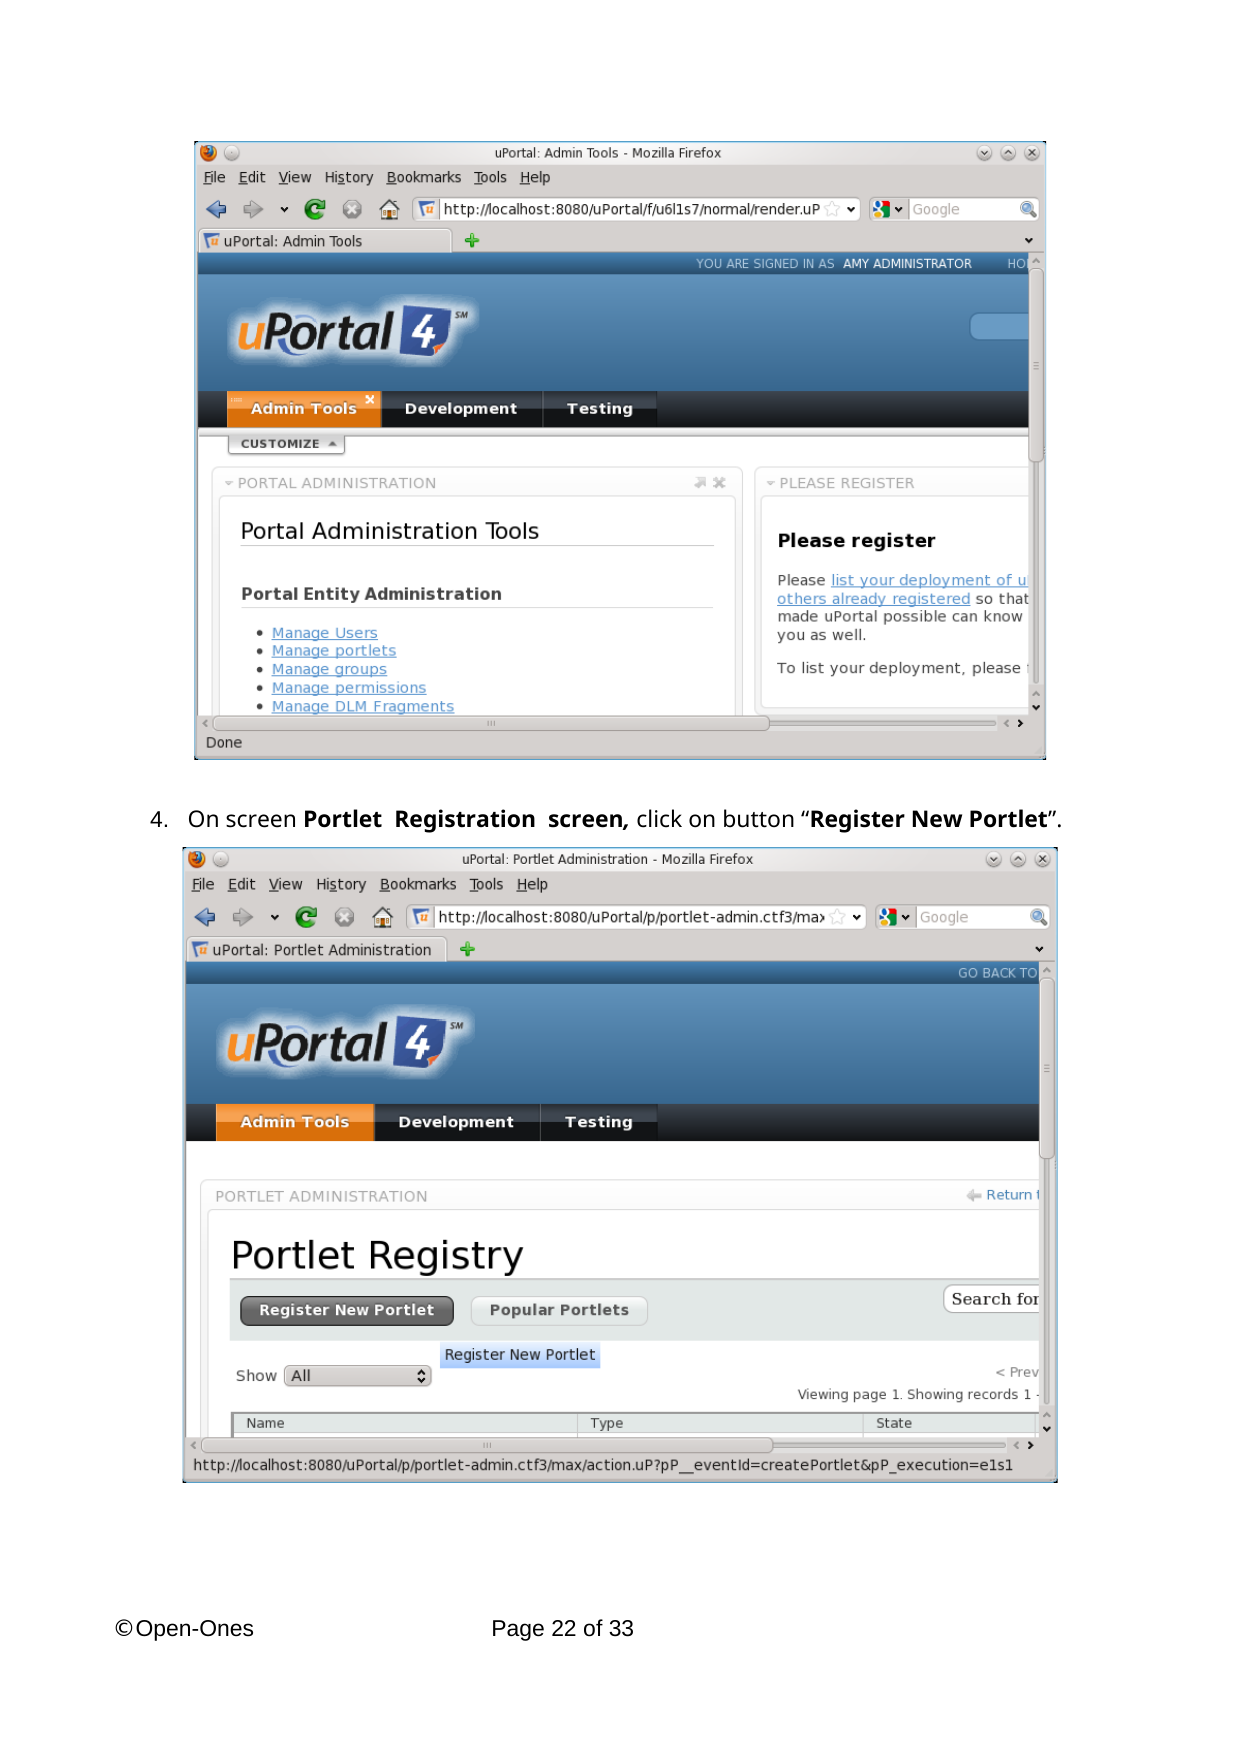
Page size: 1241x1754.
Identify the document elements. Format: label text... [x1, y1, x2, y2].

subtitle On screen Portlet Registration screen, click on button “Register New Portlet”. [150, 803, 1128, 835]
picture [194, 141, 1047, 760]
picture [182, 847, 1058, 1483]
